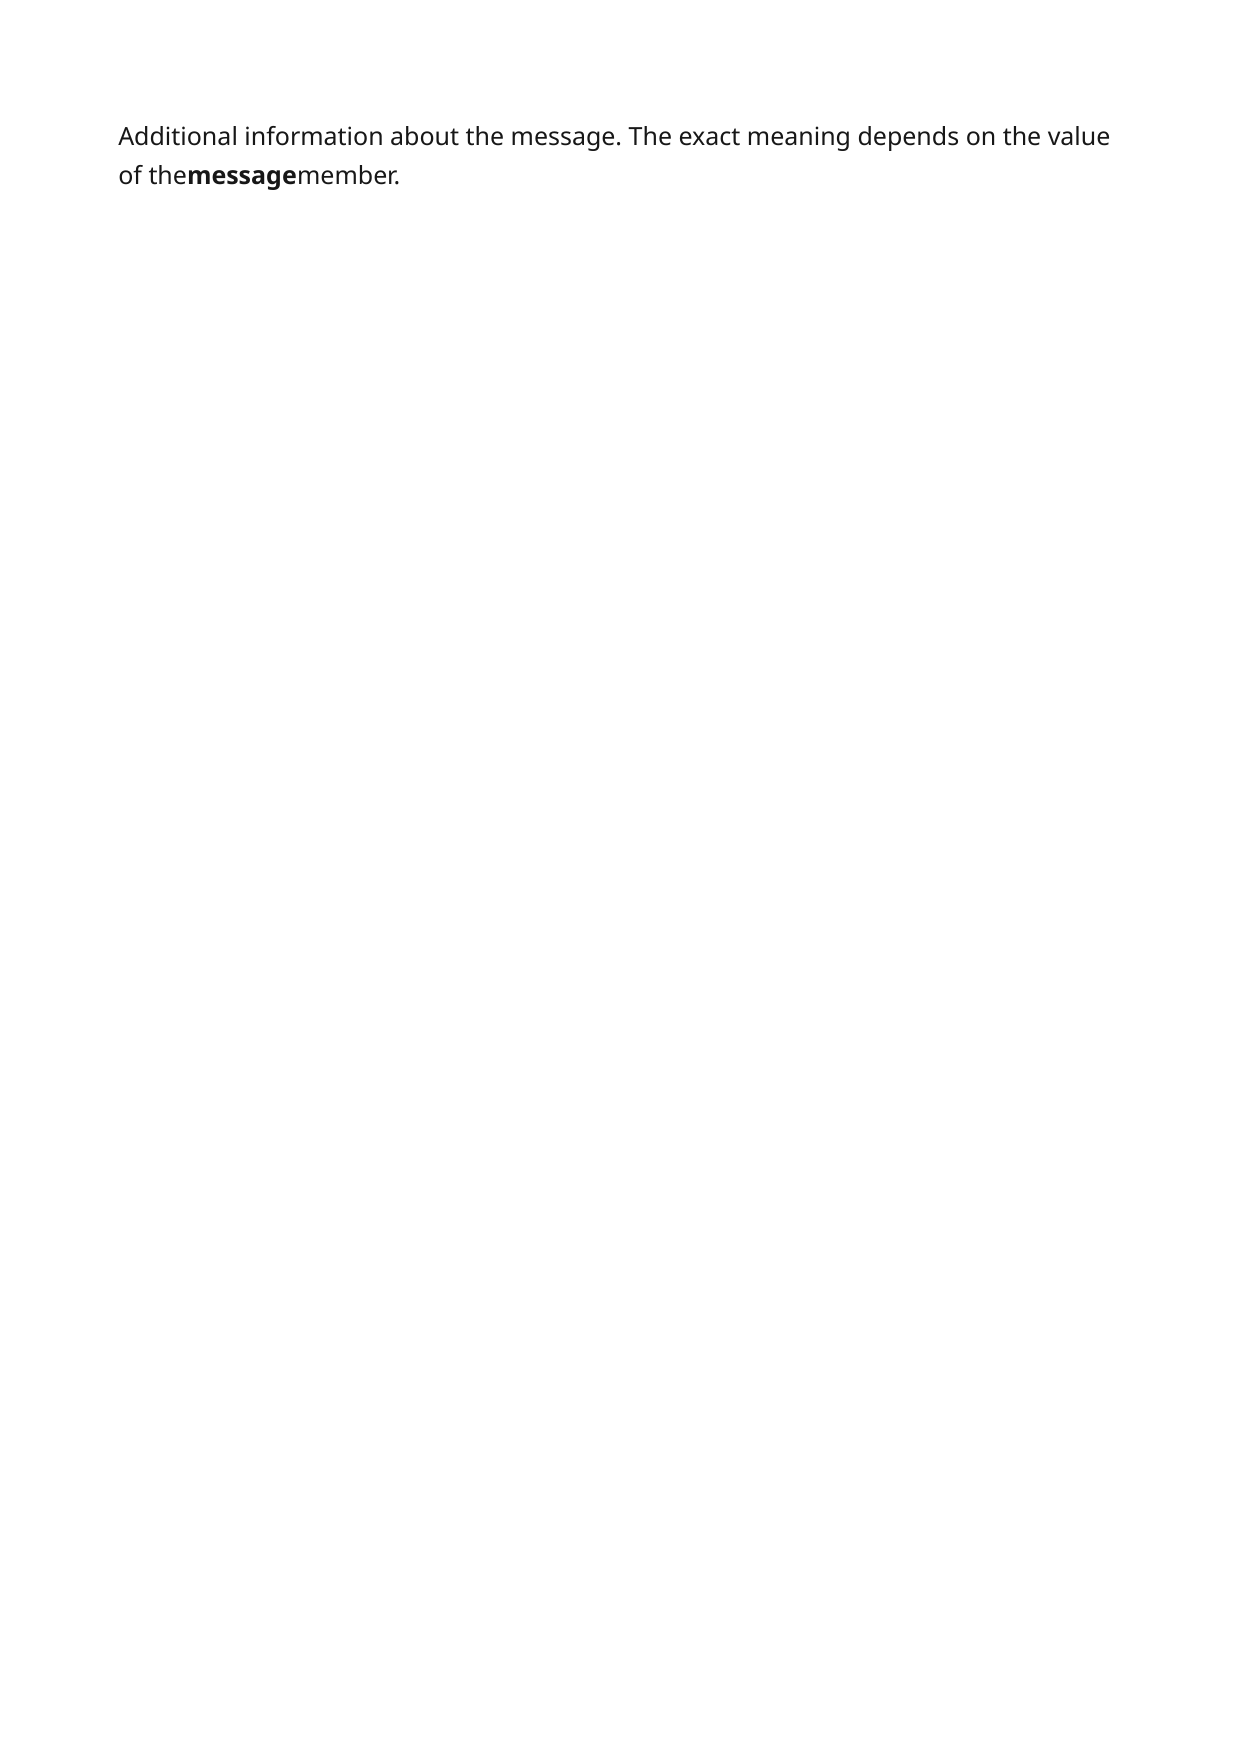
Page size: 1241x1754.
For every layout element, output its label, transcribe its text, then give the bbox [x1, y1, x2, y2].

text Additional information about the message. The exact meaning depends on the value of themessagemember. [118, 118, 1122, 191]
